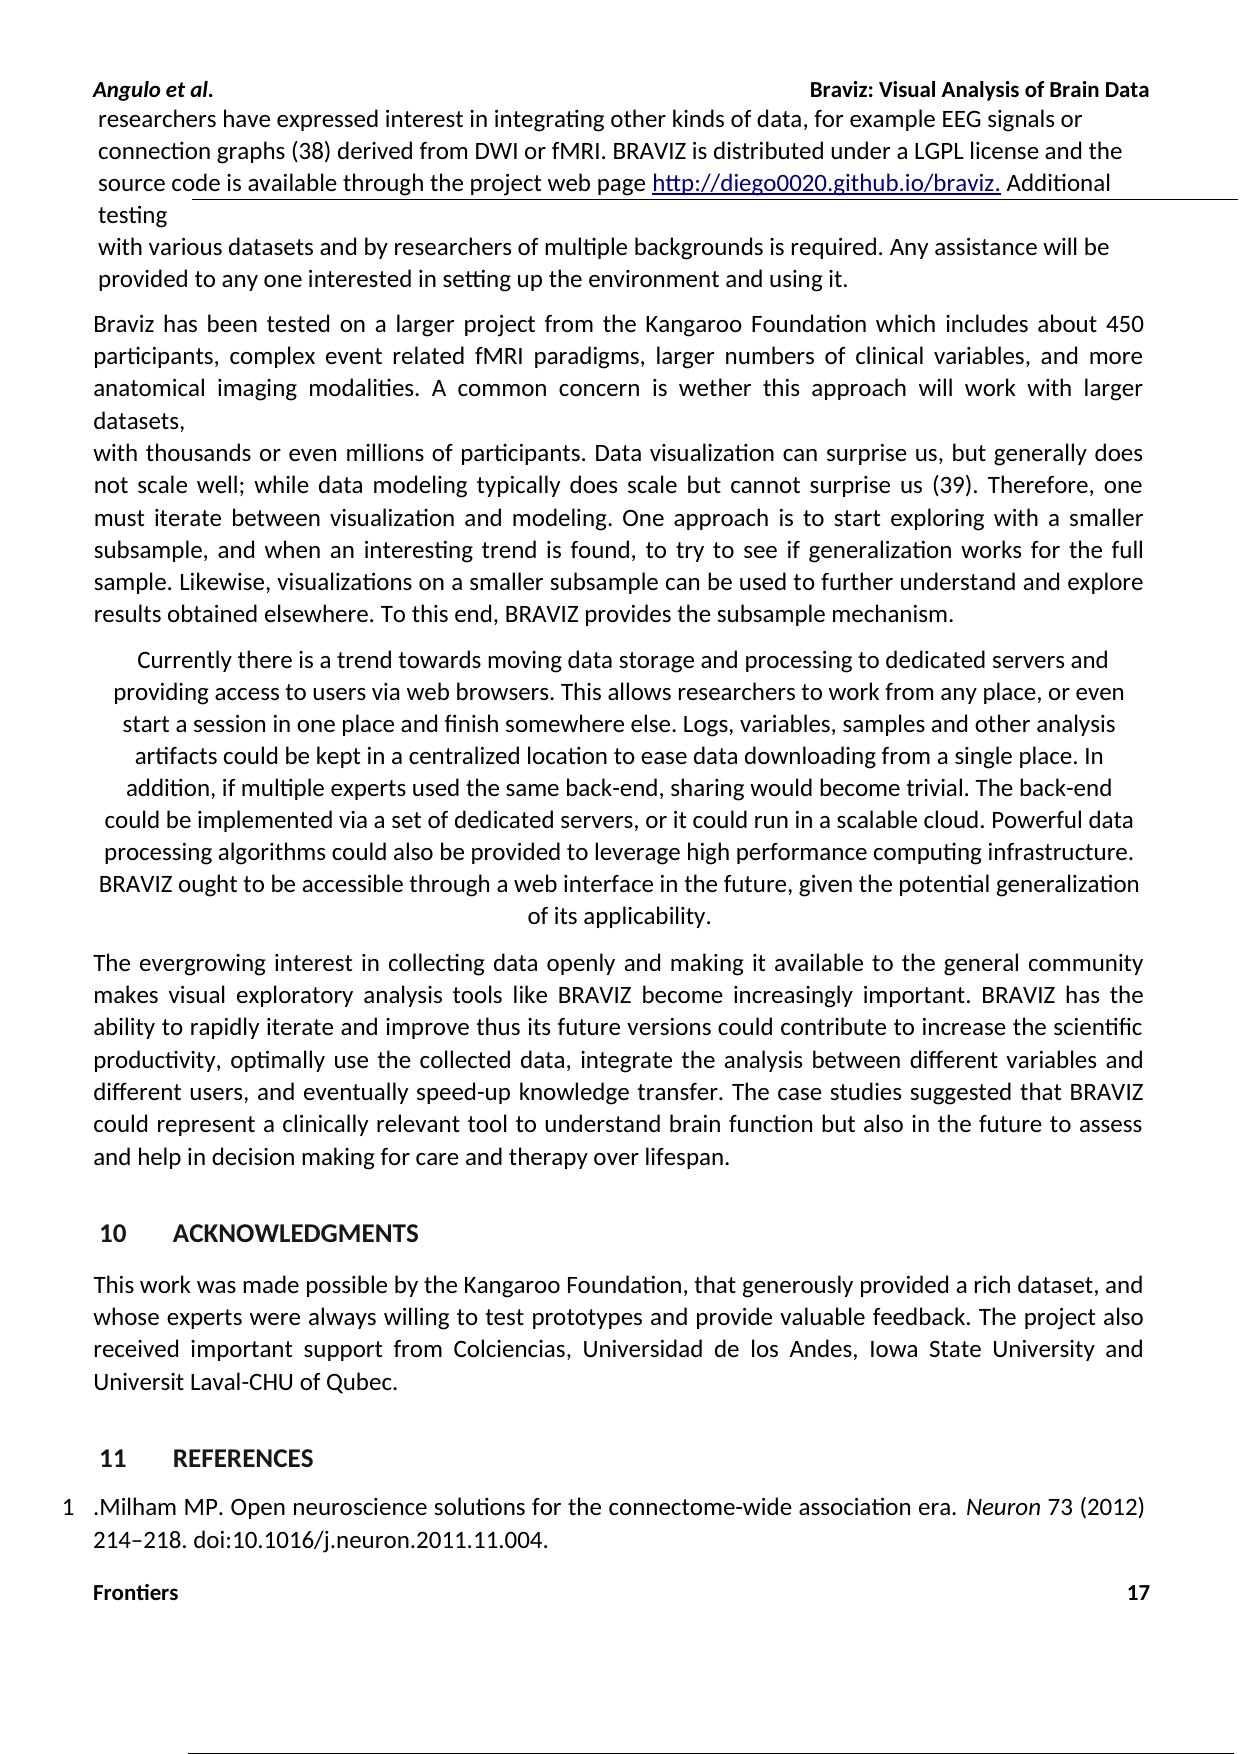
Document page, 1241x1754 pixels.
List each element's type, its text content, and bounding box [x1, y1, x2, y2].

text with thousands or even millions of participants. Data visualization can surprise us, but generally does not scale well; while data modeling typically does scale but cannot surprise us (39). Therefore, one must iterate between visualization and modeling. One approach is to start exploring with a smaller subsample, and when an interesting trend is found, to try to see if generalization works for the full sample. Likewise, visualizations on a smaller subsample can be used to further understand and explore results obtained elsewhere. To this end, BRAVIZ provides the subsample mechanism. [93, 437, 1145, 629]
subtitle REFERENCES [99, 1441, 1150, 1474]
text Currently there is a trend towards moving data storage and processing to dedicated servers and providing access to users via web browsers. This allows researchers to work from any place, or even start a session in one place and finish somewhere else. Logs, variables, samples and other analysis artifacts could be kept in a centralized location to ease data downloading from a single place. In addition, if multiple experts used the same back-end, sharing would become trivial. The back-end could be implemented via a set of dedicated servers, or it could run in a scalable cloud. Powerful data processing algorithms could also be provided to leverage high performance computing infrastructure. BRAVIZ ought to be accessible through a web interface in the future, given the potential generalization of its applicability. [95, 644, 1144, 931]
text This work was made possible by the Kangaroo Foundation, that generously provided a rich dataset, and whose experts were always willing to test prototypes and provide valuable feedback. The project also received important support from Colciencias, Universidad de los Andes, Iowa State University and Universit Laval-CHU of Qubec. [93, 1269, 1145, 1396]
text researchers have expressed interest in integrating other kinds of data, for example EEG signals or connection graphs (38) derived from DWI or fMRI. BRAVIZ is distributed under a LGPL license and the source code is available through the project web page http://diego0020.github.io/braviz. Additional testing with various datasets and by researchers of multiple backgrounds is required. Any assistance will be provided to any one interested in setting up the environment and using it. [98, 103, 1150, 293]
list .Milham MP. Open neuroscience solutions for the connectome-wide association era. Neuron 73 (2012) 214–218. doi:10.1016/j.neuron.2011.11.004. [62, 1492, 1145, 1554]
subtitle ACKNOWLEDGMENTS [99, 1216, 1150, 1249]
text Braviz has been tested on a larger project from the Kangaroo Foundation which includes about 450 participants, complex event related fMRI paradigms, larger numbers of clinical variables, and more anatomical imaging modalities. A common concern is wether this approach will work with larger datasets, [93, 308, 1145, 435]
text The evergrowing interest in collecting data openly and making it available to the general community makes visual exploratory analysis tools like BRAVIZ become increasingly important. BRAVIZ has the ability to rapidly iterate and improve thus its future versions could contribute to increase the scientific productivity, optimally use the collected data, integrate the analysis between different variables and different users, and eventually speed-up knowledge transfer. The case studies suggested that BRAVIZ could represent a clinically relevant tool to understand brain function but also in the future to assess and help in decision making for care and therapy over lifespan. [93, 947, 1145, 1171]
